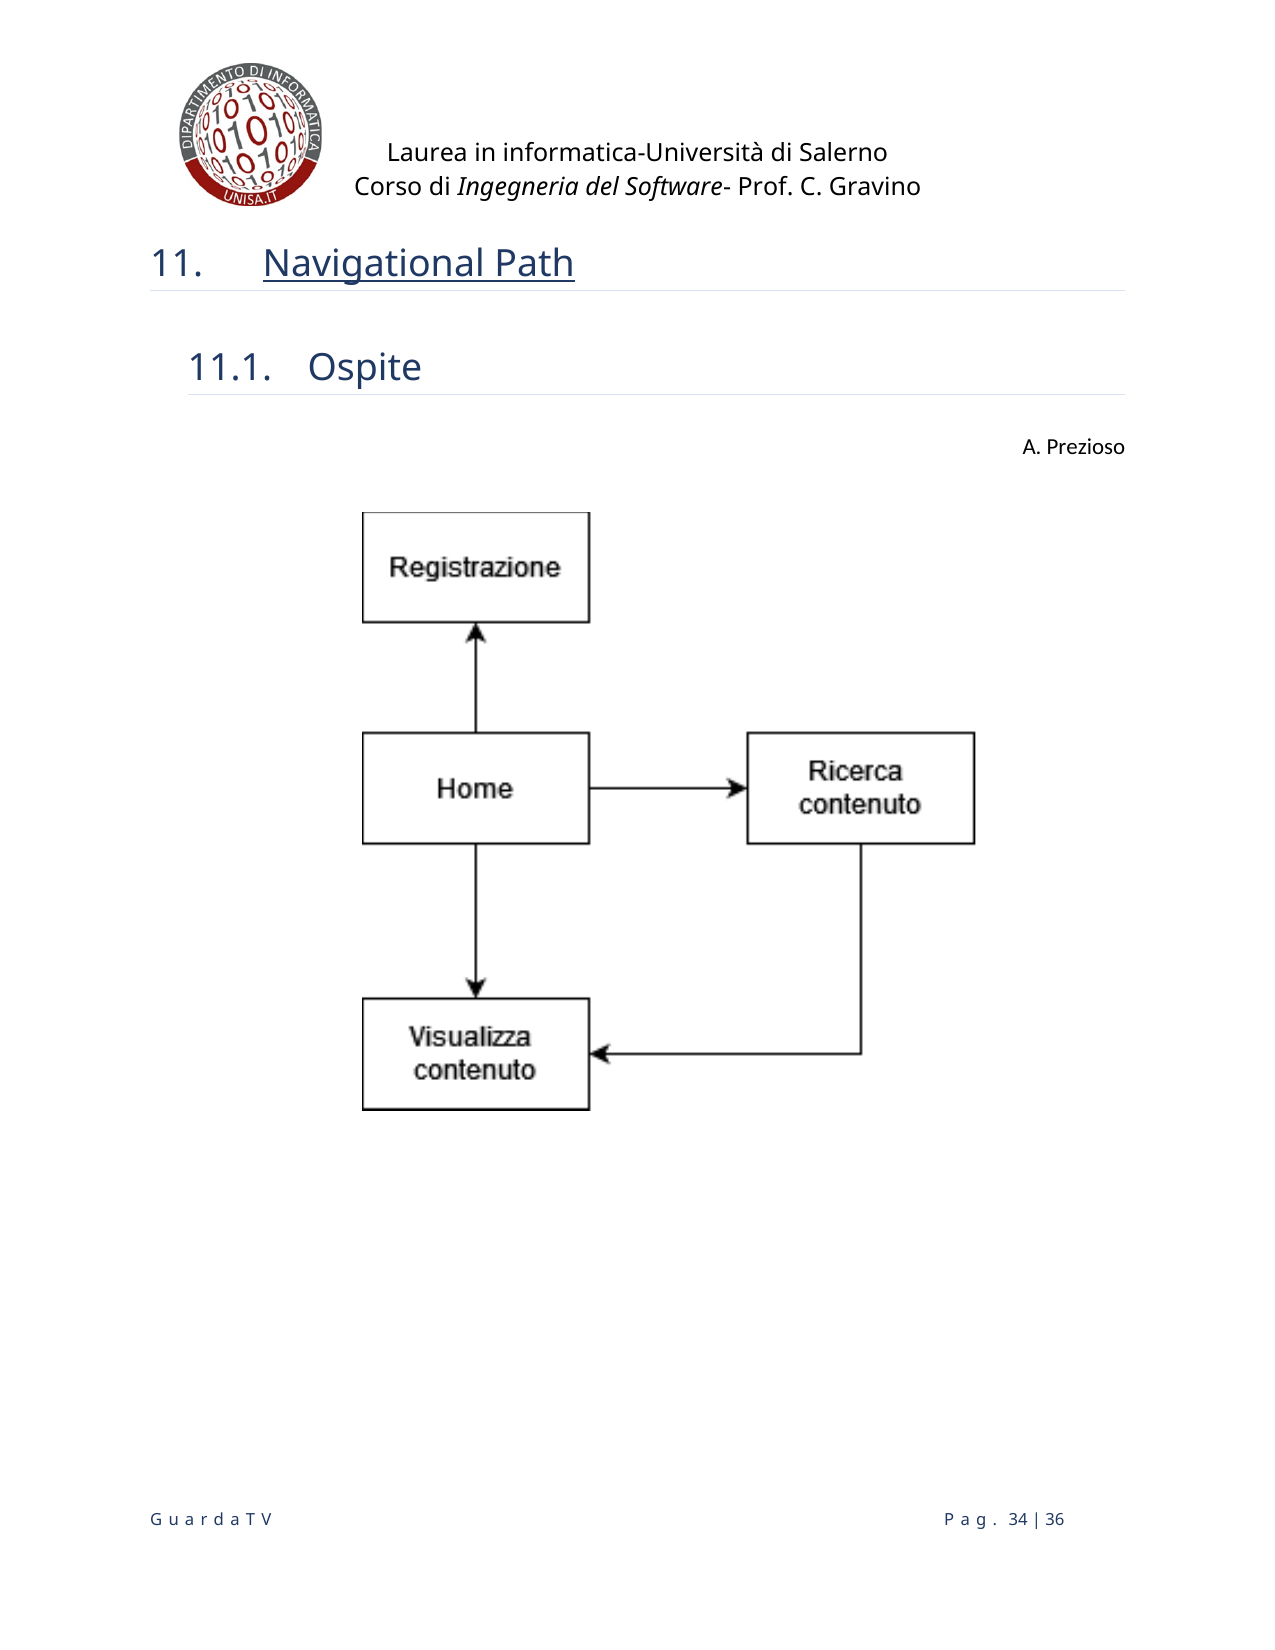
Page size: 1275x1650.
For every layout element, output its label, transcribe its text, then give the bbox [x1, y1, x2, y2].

list Ospite [187, 341, 1125, 394]
list Navigational Path [150, 236, 1125, 290]
text A. Prezioso [150, 432, 1125, 460]
